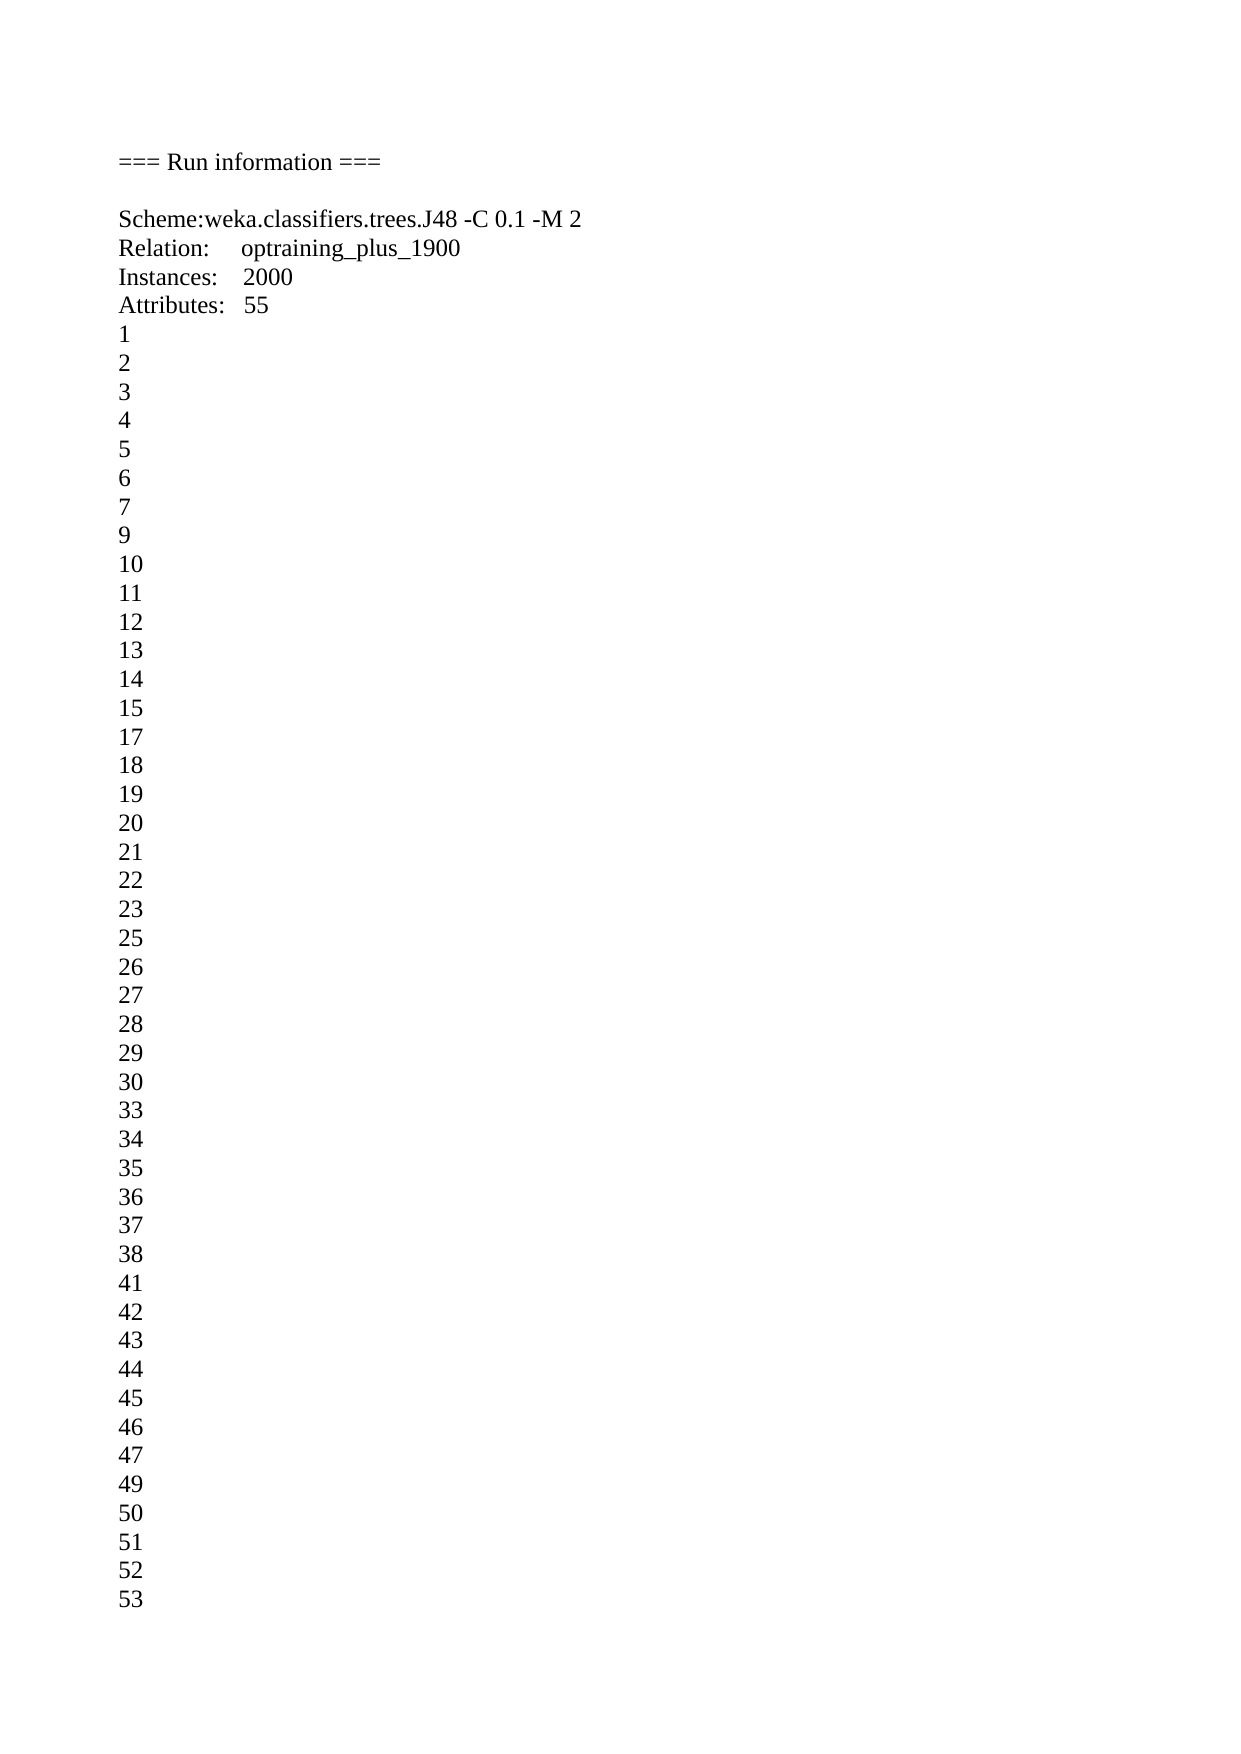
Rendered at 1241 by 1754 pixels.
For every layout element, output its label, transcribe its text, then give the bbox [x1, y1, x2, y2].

text 4 [118, 406, 1122, 434]
text 13 [118, 636, 1122, 664]
text 29 [118, 1038, 1122, 1067]
text 2 [118, 348, 1122, 377]
text 11 [118, 578, 1122, 607]
text 36 [118, 1182, 1122, 1211]
text 28 [118, 1009, 1122, 1038]
text Instances: 2000 [118, 262, 1122, 291]
text 17 [118, 722, 1122, 751]
text 43 [118, 1326, 1122, 1354]
text 7 [118, 492, 1122, 521]
text 41 [118, 1268, 1122, 1297]
text 23 [118, 894, 1122, 923]
text 34 [118, 1124, 1122, 1153]
text 52 [118, 1556, 1122, 1584]
text Relation: optraining_plus_1900 [118, 233, 1122, 262]
text 25 [118, 923, 1122, 952]
text 44 [118, 1354, 1122, 1383]
text 50 [118, 1498, 1122, 1527]
text 21 [118, 837, 1122, 866]
text 5 [118, 434, 1122, 463]
text 9 [118, 521, 1122, 549]
text === Run information === [118, 147, 1122, 176]
text 3 [118, 377, 1122, 406]
text 6 [118, 463, 1122, 492]
text 38 [118, 1239, 1122, 1268]
text 45 [118, 1383, 1122, 1412]
text 30 [118, 1067, 1122, 1096]
text 10 [118, 549, 1122, 578]
text 18 [118, 751, 1122, 779]
text Scheme:weka.classifiers.trees.J48 -C 0.1 -M 2 [118, 204, 1122, 233]
text 49 [118, 1469, 1122, 1498]
text 1 [118, 319, 1122, 348]
text 27 [118, 981, 1122, 1009]
text 51 [118, 1527, 1122, 1556]
text Attributes: 55 [118, 291, 1122, 319]
text 42 [118, 1297, 1122, 1326]
text 33 [118, 1096, 1122, 1124]
text 35 [118, 1153, 1122, 1182]
text 47 [118, 1441, 1122, 1469]
text 12 [118, 607, 1122, 636]
text 22 [118, 866, 1122, 894]
text 26 [118, 952, 1122, 981]
text 20 [118, 808, 1122, 837]
text 37 [118, 1211, 1122, 1239]
text 46 [118, 1412, 1122, 1441]
text 53 [118, 1584, 1122, 1613]
text 14 [118, 664, 1122, 693]
text 15 [118, 693, 1122, 722]
text 19 [118, 779, 1122, 808]
